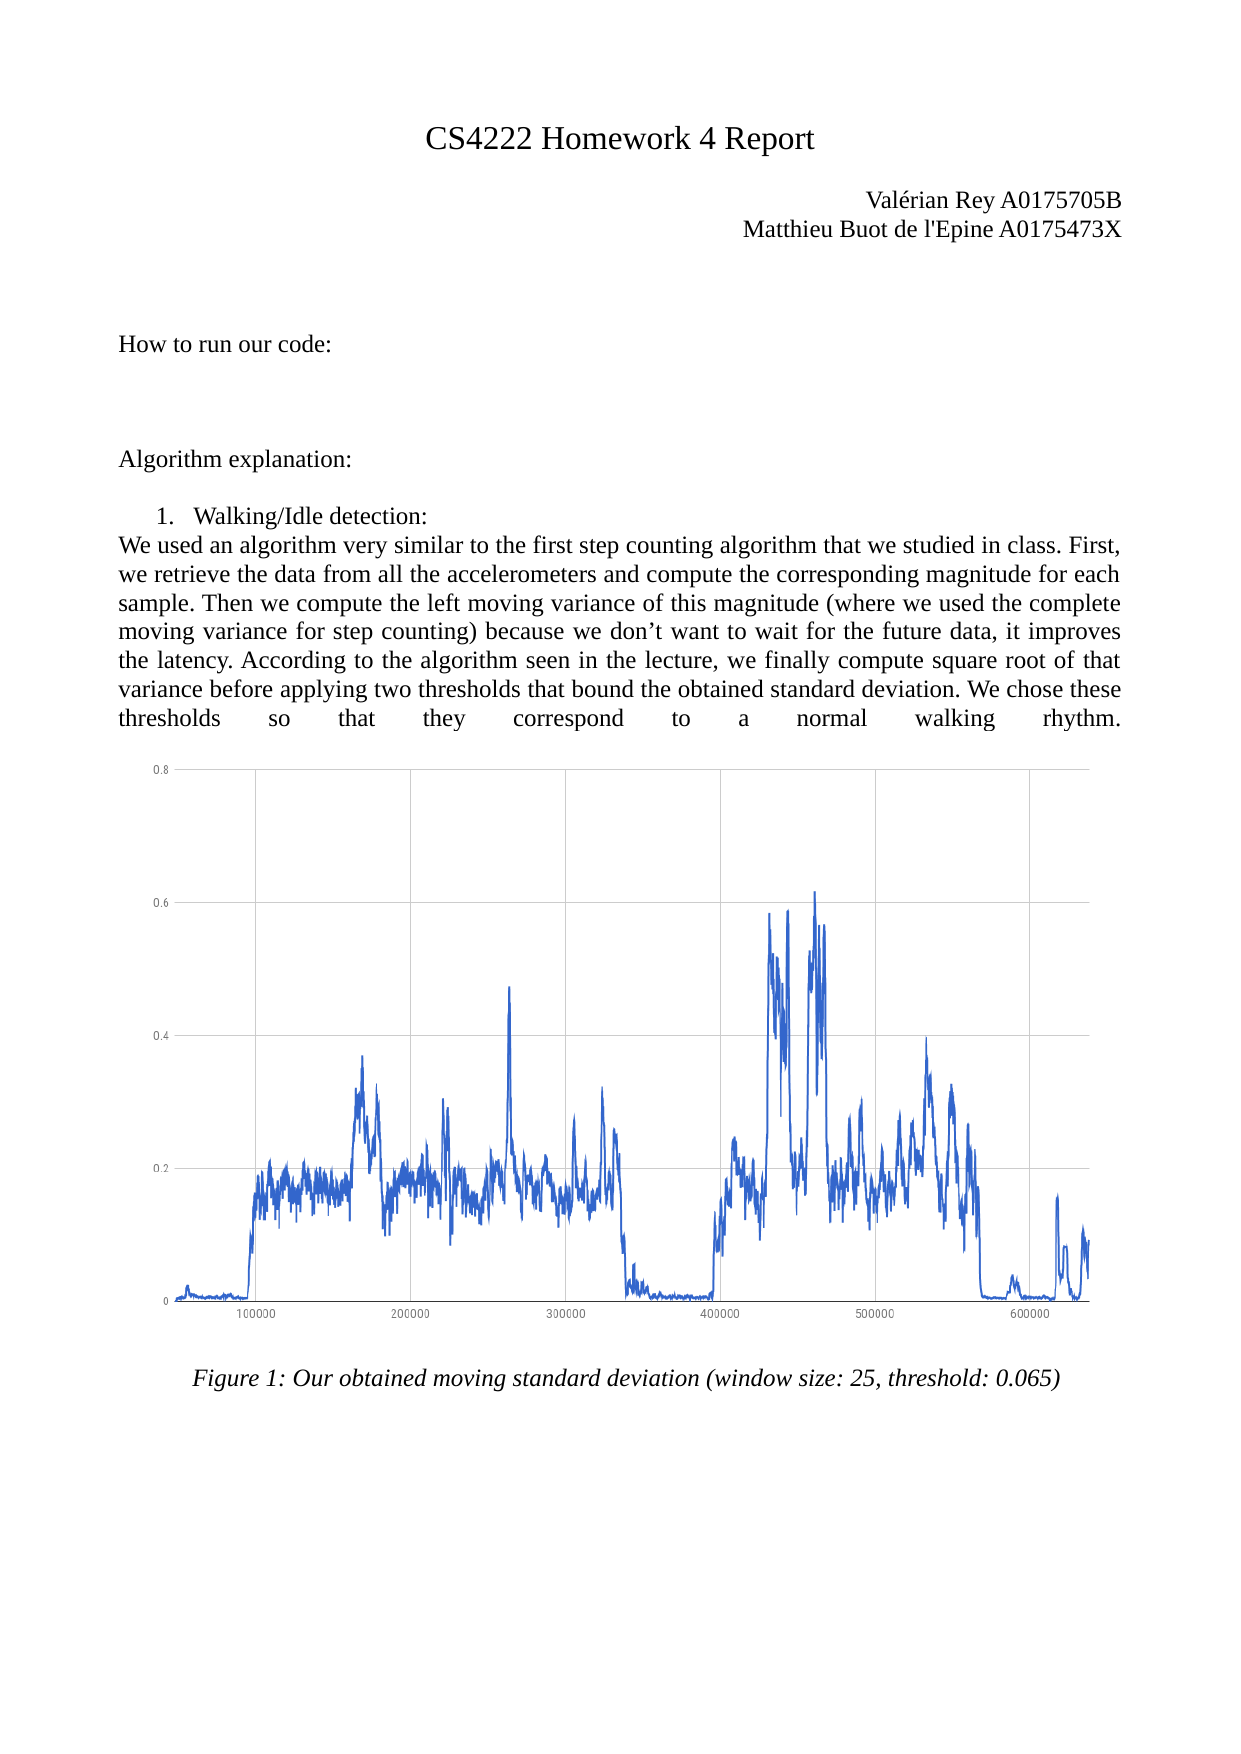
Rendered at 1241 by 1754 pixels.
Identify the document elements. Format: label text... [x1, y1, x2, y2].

text We used an algorithm very similar to the first step counting algorithm that we studied in class. First, we retrieve the data from all the accelerometers and compute the corresponding magnitude for each sample. Then we compute the left moving variance of this magnitude (where we used the complete moving variance for step counting) because we don’t want to wait for the future data, it improves the latency. According to the algorithm seen in the lecture, we finally compute square root of that variance before applying two thresholds that bound the obtained standard deviation. We chose these thresholds so that they correspond to a normal walking rhythm. [118, 530, 1122, 1351]
text Figure 1: Our obtained moving standard deviation (window size: 25, threshold: 0.065) [118, 1363, 1122, 1392]
text How to run our code: [118, 329, 1122, 358]
list Walking/Idle detection: [156, 501, 1122, 530]
text Valérian Rey A0175705B [118, 185, 1122, 214]
text CS4222 Homework 4 Report [118, 118, 1122, 156]
text Algorithm explanation: [118, 444, 1122, 473]
text Matthieu Buot de l'Epine A0175473X [118, 214, 1122, 243]
